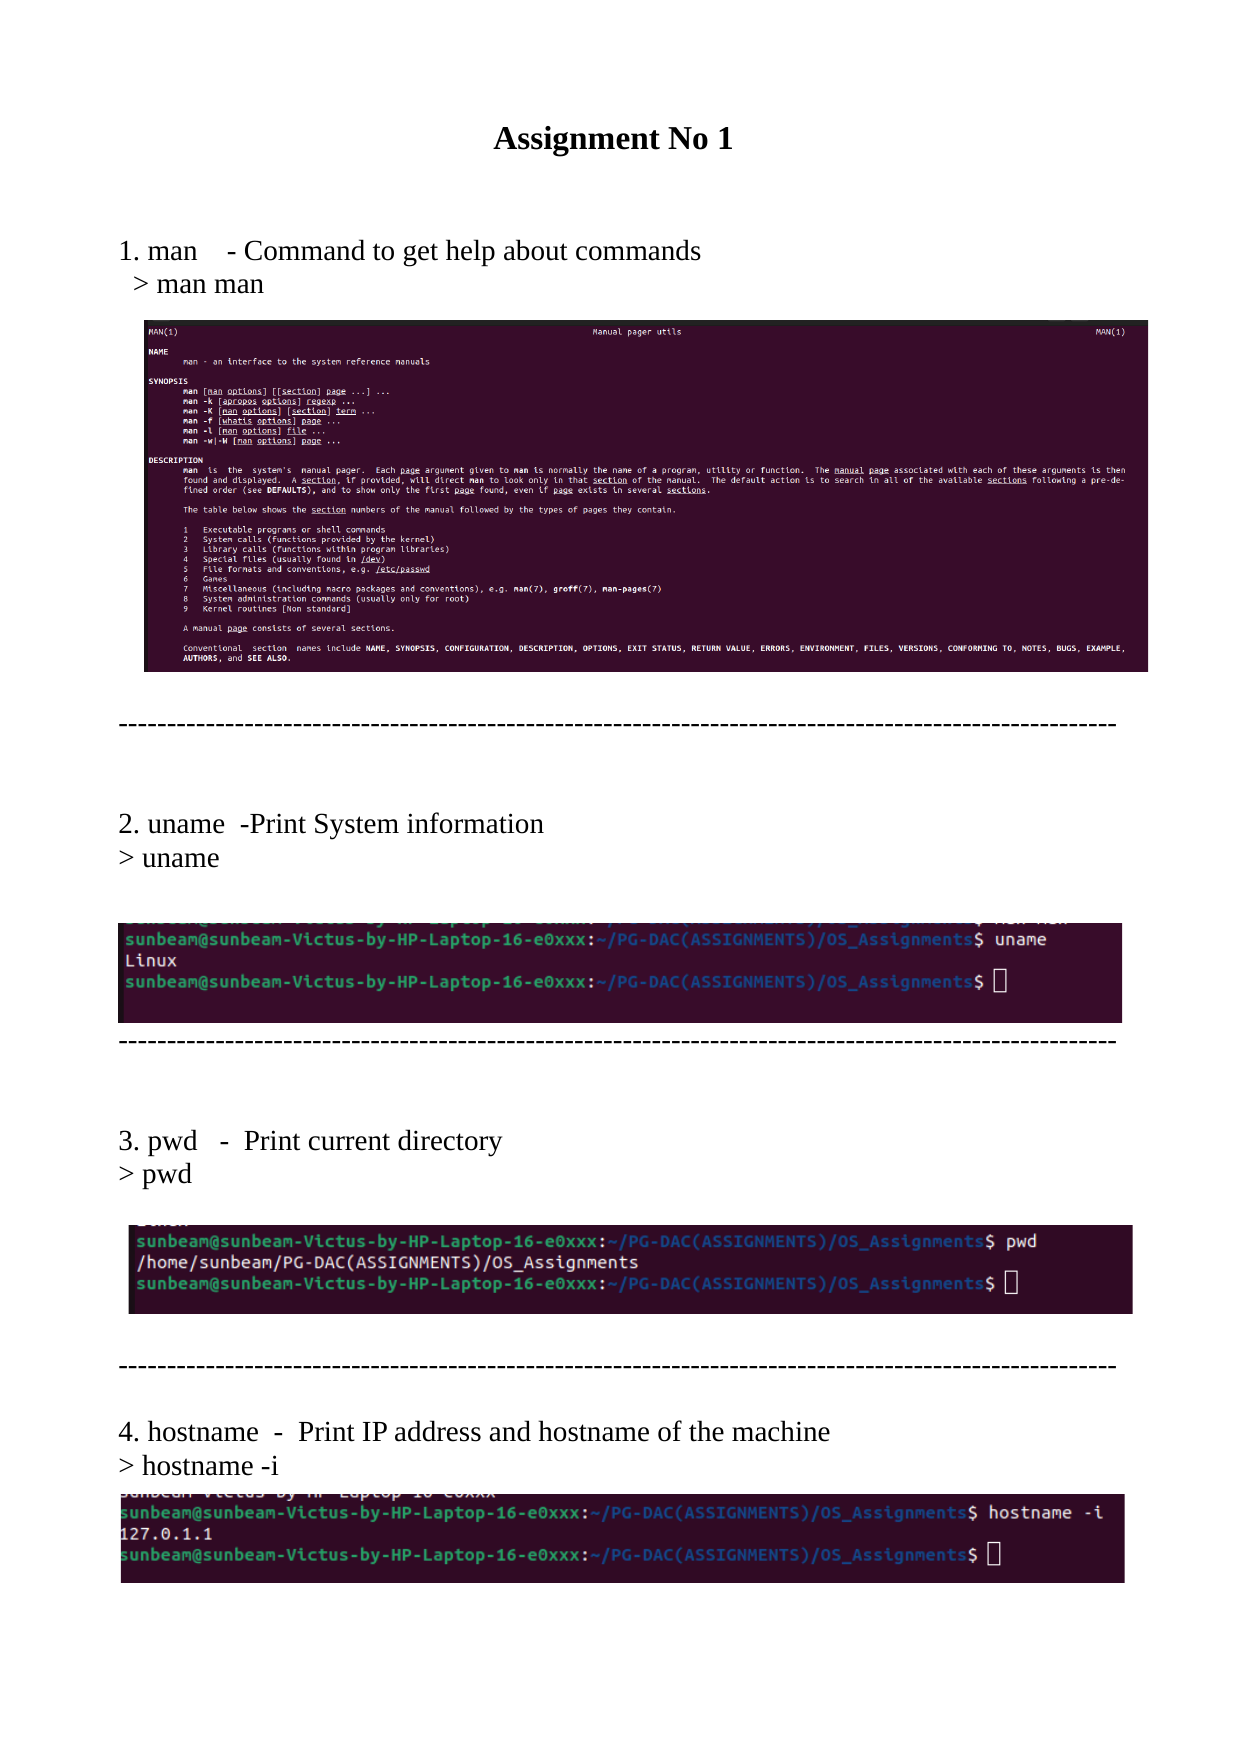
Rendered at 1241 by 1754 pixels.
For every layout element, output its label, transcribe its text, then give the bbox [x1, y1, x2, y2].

picture [120, 1494, 1125, 1583]
picture [144, 320, 1149, 672]
text ------------------------------------------------------------------------------------------------------- [118, 1347, 1122, 1381]
picture [128, 1225, 1133, 1314]
text > pwd [118, 1156, 1122, 1190]
text 1. man - Command to get help about commands [118, 233, 1122, 267]
text ------------------------------------------------------------------------------------------------------- [118, 907, 1122, 923]
text Assignment No 1 [118, 118, 1122, 156]
text > hostname -i [118, 1448, 1122, 1481]
text 2. uname -Print System information [118, 806, 1122, 840]
text > man man [118, 267, 1122, 300]
text 4. hostname - Print IP address and hostname of the machine [118, 1414, 1122, 1448]
text ------------------------------------------------------------------------------------------------------- [118, 706, 1122, 739]
picture [118, 923, 1123, 1023]
text > uname [118, 840, 1122, 873]
text 3. pwd - Print current directory [118, 1123, 1122, 1156]
text ------------------------------------------------------------------------------------------------------- [118, 1023, 1122, 1056]
